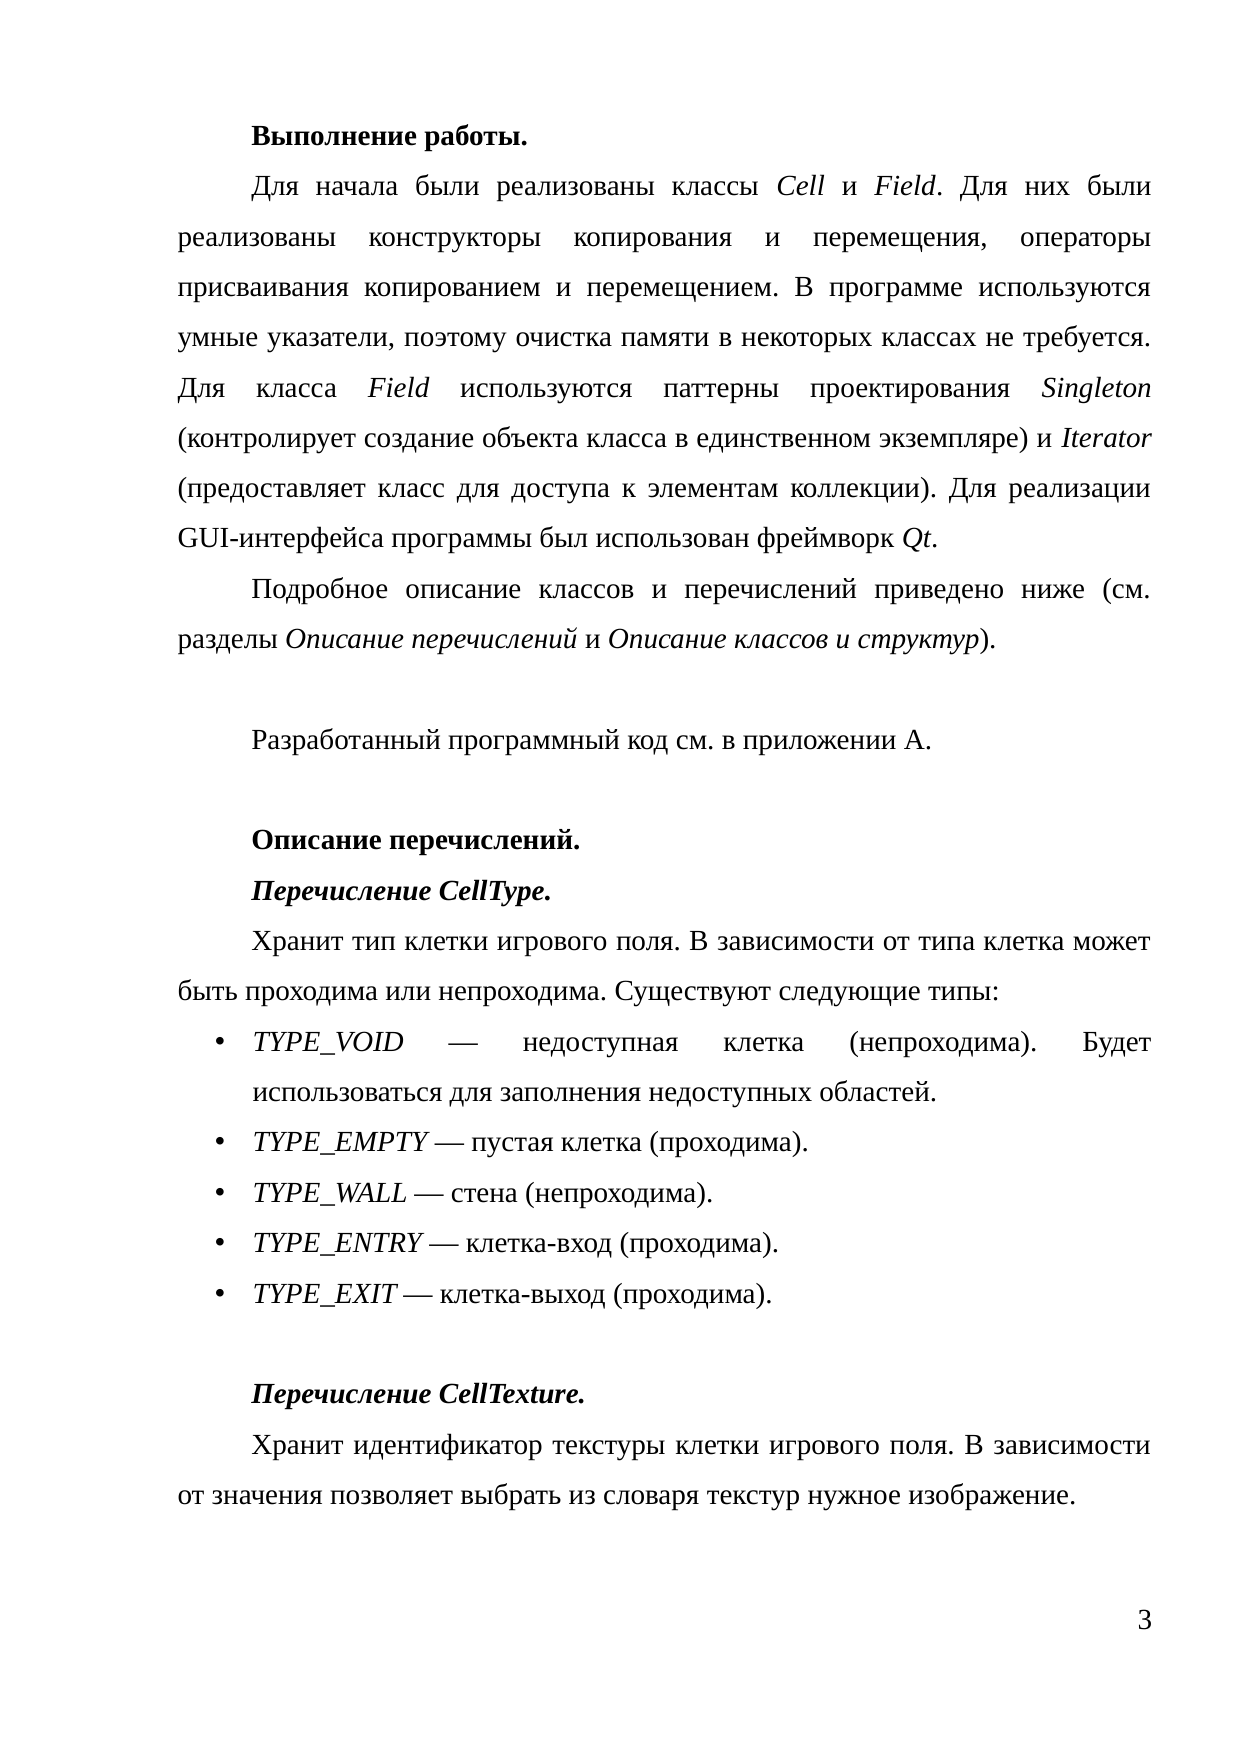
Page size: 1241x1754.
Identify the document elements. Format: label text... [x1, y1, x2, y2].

subtitle Перечисление CellTexture. [177, 1376, 1152, 1410]
text Хранит тип клетки игрового поля. В зависимости от типа клетка может быть проходима или непроходима. Существуют следующие типы: [177, 923, 1152, 1007]
text Хранит идентификатор текстуры клетки игрового поля. В зависимости от значения позволяет выбрать из словаря текстур нужное изображение. [177, 1427, 1152, 1511]
subtitle Перечисление CellType. [177, 873, 1152, 906]
text Для начала были реализованы классы Cell и Field. Для них были реализованы конструкторы копирования и перемещения, операторы присваивания копированием и перемещением. В программе используются умные указатели, поэтому очистка памяти в некоторых классах не требуется. Для класса Field используются паттерны проектирования Singleton (контролирует создание объекта класса в единственном экземпляре) и Iterator (предоставляет класс для доступа к элементам коллекции). Для реализации GUI-интерфейса программы был использован фреймворк Qt. [177, 168, 1152, 554]
text Разработанный программный код см. в приложении А. [177, 722, 1152, 755]
text Подробное описание классов и перечислений приведено ниже (см. разделы Описание перечислений и Описание классов и структур). [177, 571, 1152, 655]
list TYPE_EXIT — клетка-выход (проходима). [215, 1276, 1152, 1309]
subtitle Описание перечислений. [177, 822, 1152, 856]
list TYPE_ENTRY — клетка-вход (проходима). [215, 1225, 1152, 1259]
list TYPE_EMPTY — пустая клетка (проходима). [215, 1124, 1152, 1158]
subtitle Выполнение работы. [177, 118, 1152, 152]
list TYPE_WALL — стена (непроходима). [215, 1175, 1152, 1208]
list TYPE_VOID — недоступная клетка (непроходима). Будет использоваться для заполнения недоступных областей. [215, 1024, 1152, 1108]
